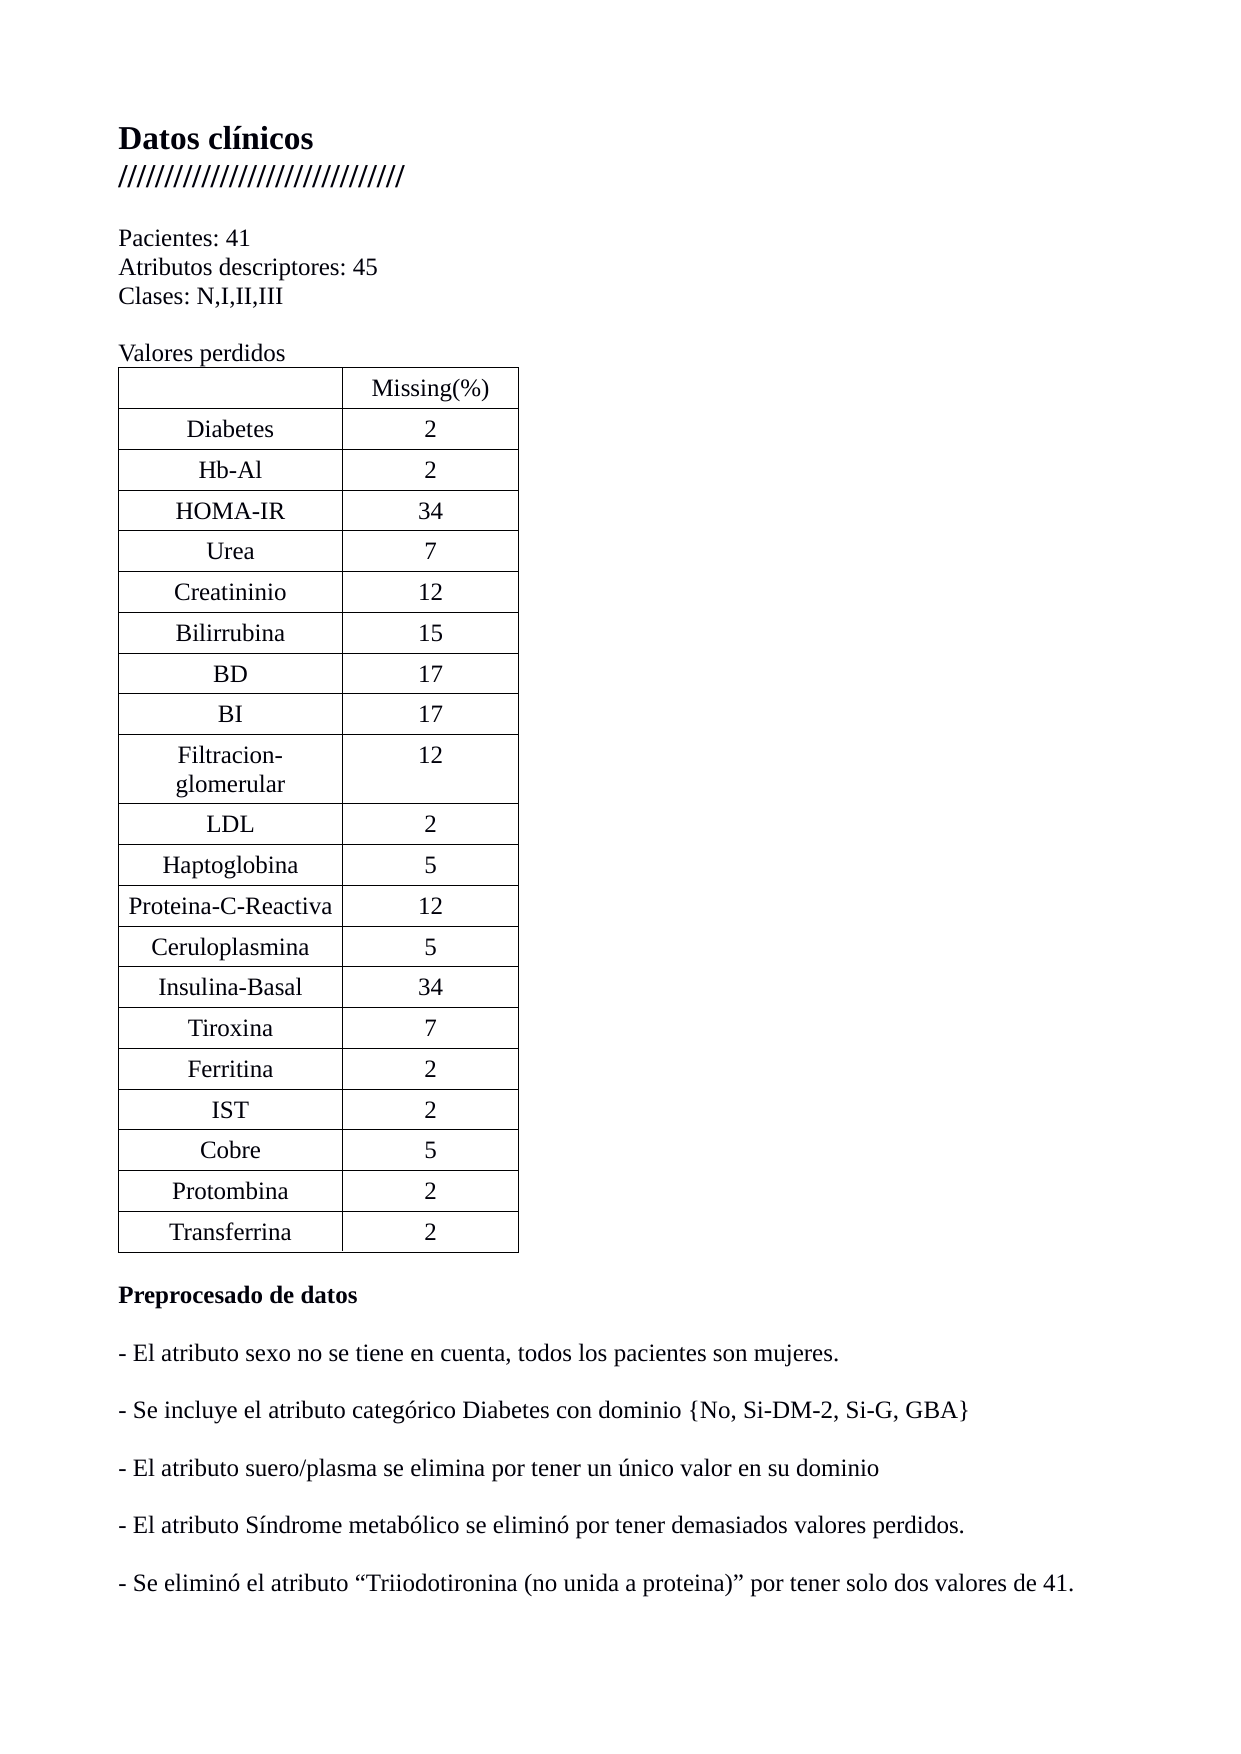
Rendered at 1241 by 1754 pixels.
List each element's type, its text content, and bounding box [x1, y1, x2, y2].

table_cell Creatininio [119, 572, 342, 612]
table_cell IST [119, 1090, 342, 1129]
table_cell 17 [343, 694, 518, 734]
table_header Missing(%) [343, 368, 518, 408]
table_header [119, 368, 342, 408]
text Datos clínicos [118, 118, 1122, 156]
table_cell Ceruloplasmina [119, 927, 342, 966]
table_cell LDL [119, 804, 342, 844]
table_cell Cobre [119, 1130, 342, 1170]
table_cell Haptoglobina [119, 845, 342, 885]
text - El atributo Síndrome metabólico se eliminó por tener demasiados valores perdidos. [118, 1511, 1122, 1539]
table_cell Filtracion-glomerular [119, 735, 342, 803]
text Pacientes: 41 [118, 223, 1122, 252]
table_cell 12 [343, 572, 518, 612]
table_cell 2 [343, 450, 518, 489]
table_cell 2 [343, 1090, 518, 1129]
text /////////////////////////////// [118, 156, 1122, 195]
table_cell 12 [343, 735, 518, 803]
table_cell Transferrina [119, 1212, 342, 1251]
text - El atributo suero/plasma se elimina por tener un único valor en su dominio [118, 1453, 1122, 1482]
table_cell 5 [343, 927, 518, 966]
table_cell 5 [343, 845, 518, 885]
table_cell Proteina-C-Reactiva [119, 886, 342, 926]
table_cell Protombina [119, 1171, 342, 1211]
table_cell BD [119, 654, 342, 693]
table_cell Urea [119, 531, 342, 571]
table_cell 17 [343, 654, 518, 693]
table_cell 2 [343, 1212, 518, 1251]
table_cell 34 [343, 491, 518, 530]
table_cell 2 [343, 409, 518, 449]
table_cell 7 [343, 1008, 518, 1048]
table_cell 2 [343, 1049, 518, 1088]
table_cell 2 [343, 804, 518, 844]
table_cell HOMA-IR [119, 491, 342, 530]
table_cell Tiroxina [119, 1008, 342, 1048]
table_cell 2 [343, 1171, 518, 1211]
text Preprocesado de datos [118, 1281, 1122, 1309]
table_cell BI [119, 694, 342, 734]
text Valores perdidos [118, 338, 1122, 367]
table_cell Bilirrubina [119, 613, 342, 652]
table_cell 12 [343, 886, 518, 926]
text - El atributo sexo no se tiene en cuenta, todos los pacientes son mujeres. [118, 1338, 1122, 1367]
table_cell 5 [343, 1130, 518, 1170]
table_cell Insulina-Basal [119, 967, 342, 1007]
table_cell Diabetes [119, 409, 342, 449]
text Atributos descriptores: 45 [118, 252, 1122, 281]
table_cell Hb-Al [119, 450, 342, 489]
text Clases: N,I,II,III [118, 281, 1122, 310]
table_cell 34 [343, 967, 518, 1007]
table_cell Ferritina [119, 1049, 342, 1088]
table_cell 7 [343, 531, 518, 571]
text - Se incluye el atributo categórico Diabetes con dominio {No, Si-DM-2, Si-G, GBA} [118, 1396, 1122, 1424]
text - Se eliminó el atributo “Triiodotironina (no unida a proteina)” por tener solo dos valores de 41. [118, 1568, 1122, 1597]
table_cell 15 [343, 613, 518, 652]
